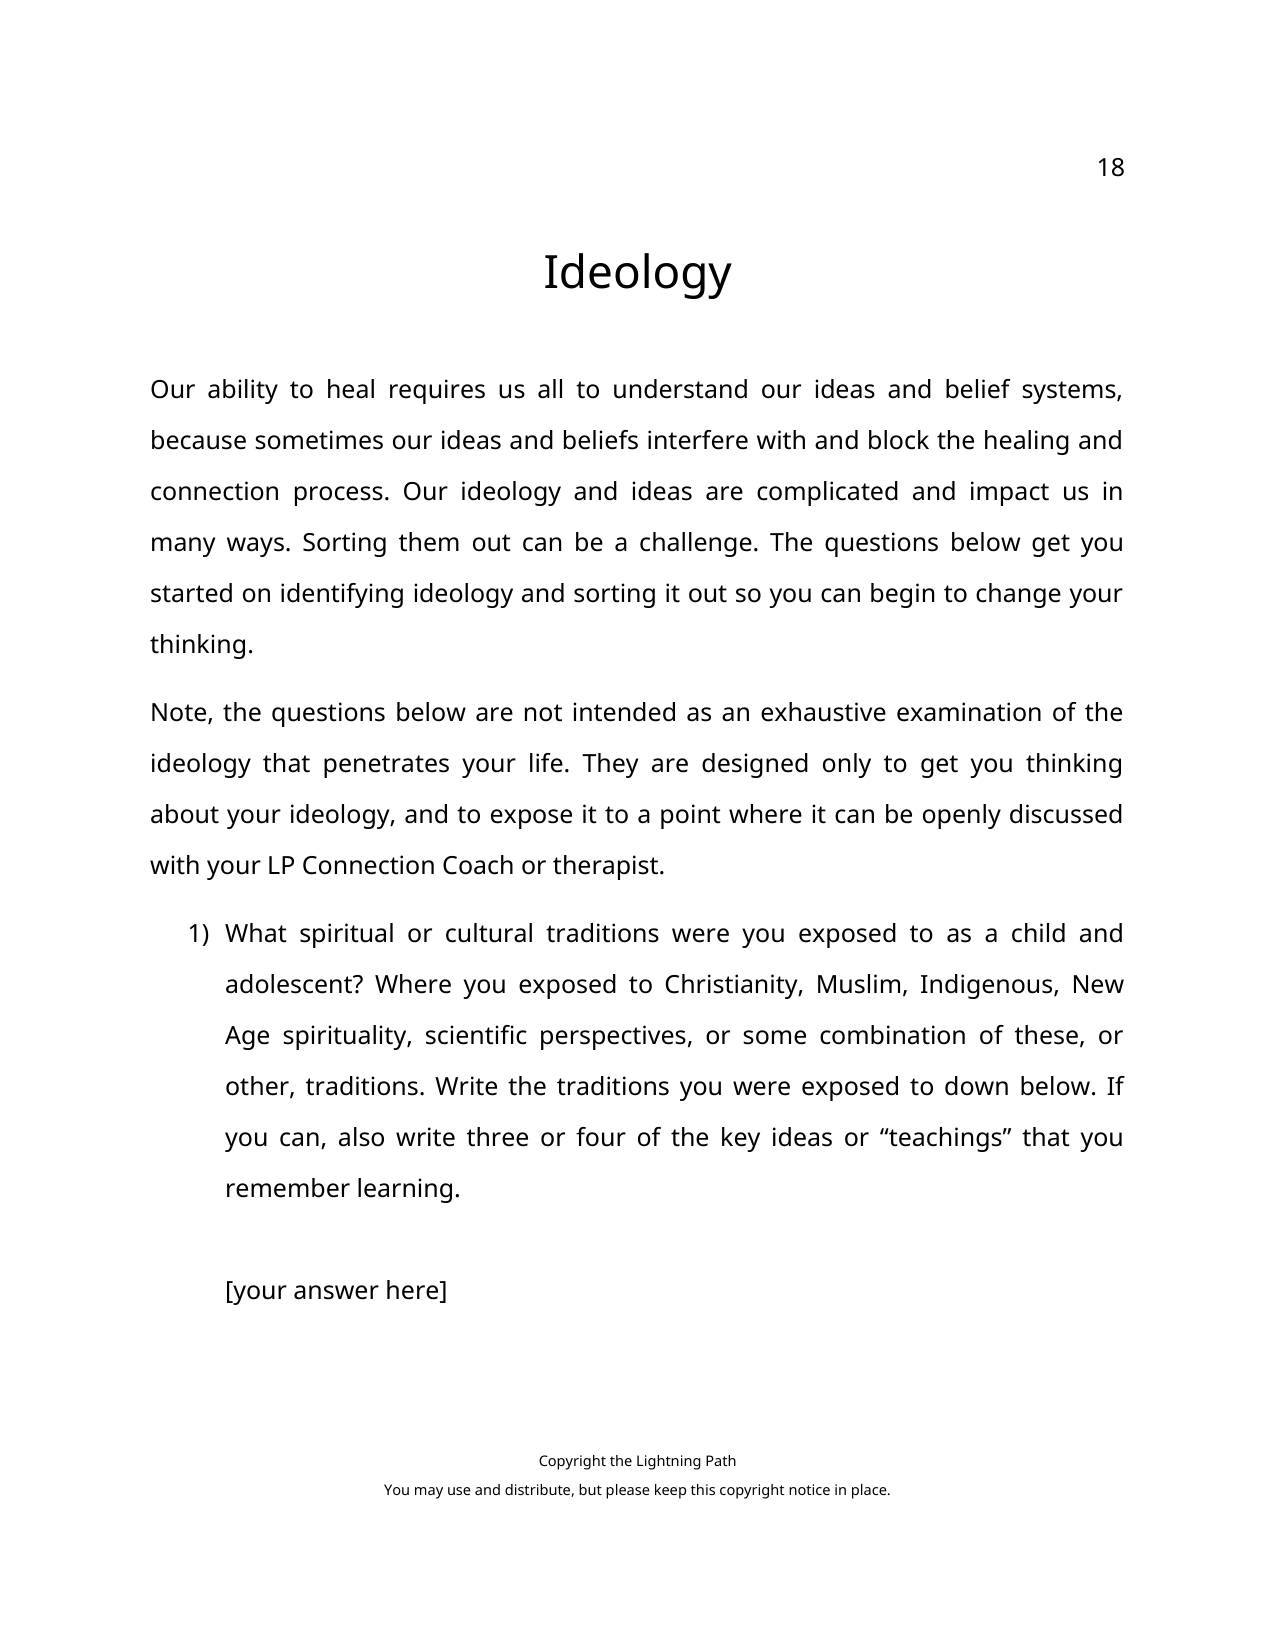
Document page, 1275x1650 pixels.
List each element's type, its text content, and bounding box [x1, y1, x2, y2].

list What spiritual or cultural traditions were you exposed to as a child and adolescent? Where you exposed to Christianity, Muslim, Indigenous, New Age spirituality, scientific perspectives, or some combination of these, or other, traditions. Write the traditions you were exposed to down below. If you can, also write three or four of the key ideas or “teachings” that you remember learning. [187, 915, 1125, 1204]
subtitle Ideology [150, 239, 1125, 301]
text Our ability to heal requires us all to understand our ideas and belief systems, because sometimes our ideas and beliefs interfere with and block the healing and connection process. Our ideology and ideas are complicated and impact us in many ways. Sorting them out can be a challenge. The questions below get you started on identifying ideology and sorting it out so you can begin to change your thinking. [150, 372, 1125, 661]
text Note, the questions below are not intended as an exhaustive examination of the ideology that penetrates your life. They are designed only to get you thinking about your ideology, and to expose it to a point where it can be openly discussed with your LP Connection Coach or therapist. [150, 694, 1125, 882]
list [your answer here] [150, 1273, 1125, 1307]
